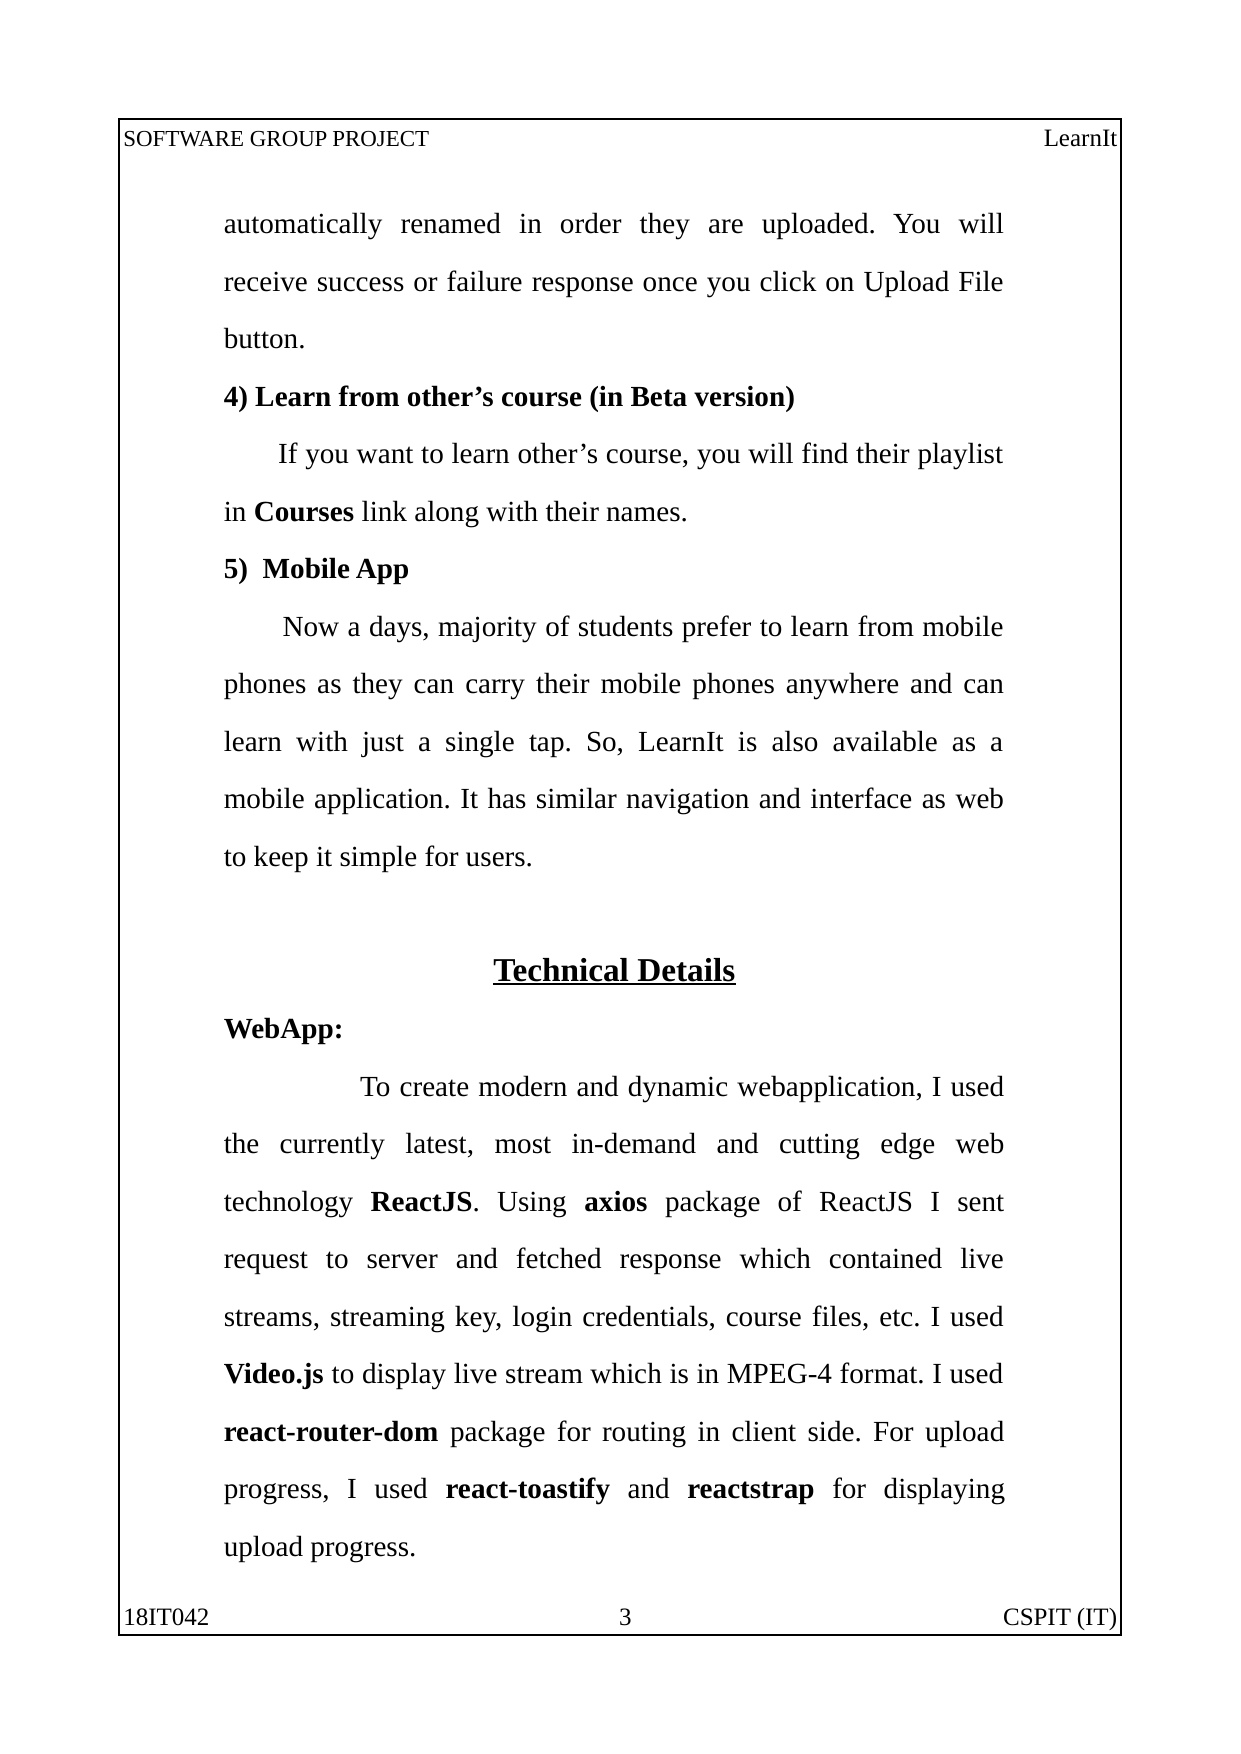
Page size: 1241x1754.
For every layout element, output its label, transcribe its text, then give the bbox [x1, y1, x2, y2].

text Technical Details [223, 930, 1005, 988]
text 4) Learn from other’s course (in Beta version) [223, 355, 1005, 412]
text automatically renamed in order they are uploaded. You will receive success or failure response once you click on Upload File button. [223, 181, 1005, 355]
text To create modern and dynamic webapplication, I used the currently latest, most in-demand and cutting edge web technology ReactJS. Using axios package of ReactJS I sent request to server and fetched response which contained live streams, streaming key, login credentials, course files, etc. I used Video.js to display live stream which is in MPEG-4 format. I used react-router-dom package for routing in client side. For upload progress, I used react-toastify and reactstrap for displaying upload progress. [223, 1045, 1005, 1562]
text WebApp: [223, 988, 1005, 1045]
text If you want to learn other’s course, you will find their playlist in Courses link along with their names. [223, 412, 1005, 527]
text 5) Mobile App [223, 527, 1005, 585]
text Now a days, majority of students prefer to learn from mobile phones as they can carry their mobile phones anywhere and can learn with just a single tap. So, LearnIt is also available as a mobile application. It has similar navigation and interface as web to keep it simple for users. [223, 585, 1005, 872]
